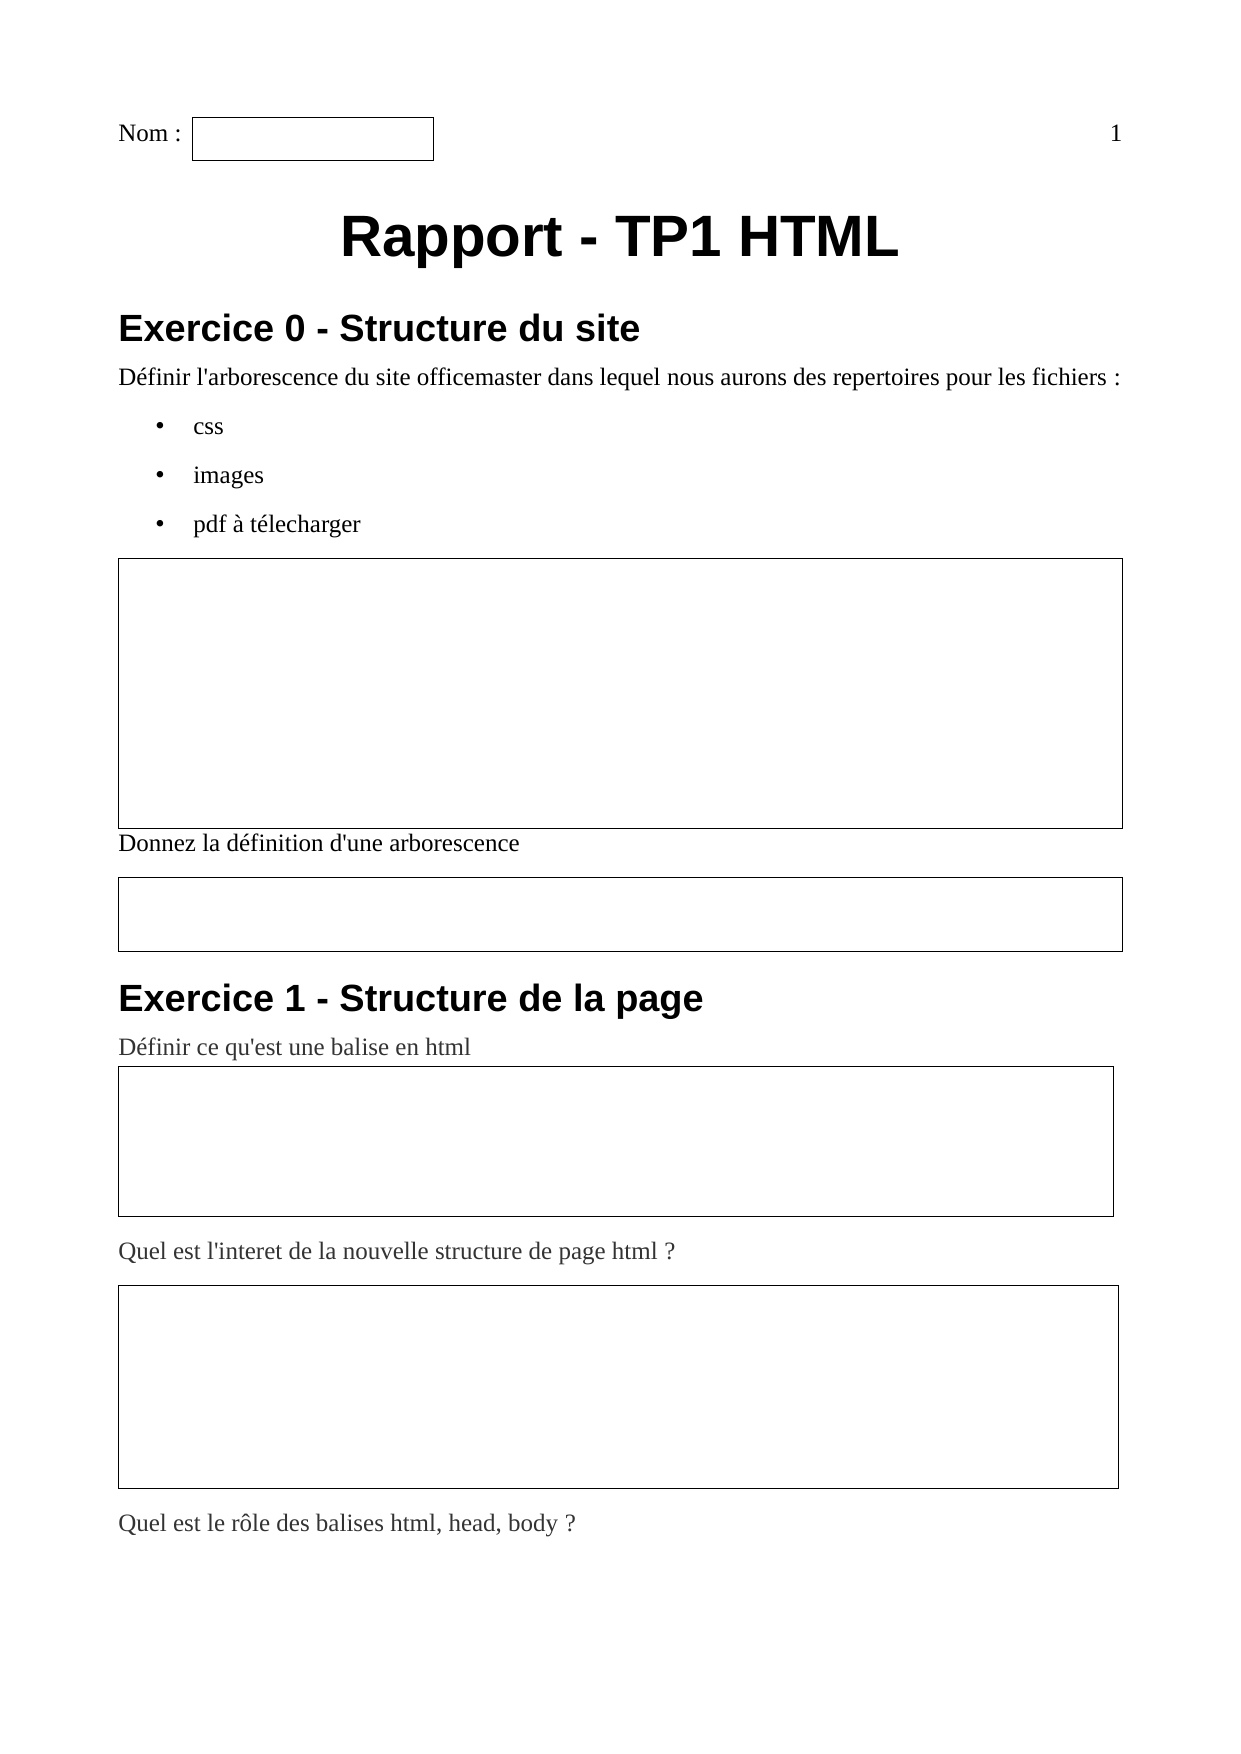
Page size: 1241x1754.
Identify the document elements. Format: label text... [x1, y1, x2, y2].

text Quel est l'interet de la nouvelle structure de page html ? [118, 1236, 1122, 1265]
list images [156, 460, 1122, 489]
subtitle Exercice 1 - Structure de la page [118, 976, 1122, 1019]
title Rapport - TP1 HTML [118, 201, 1122, 268]
text Définir l'arborescence du site officemaster dans lequel nous aurons des repertoires pour les fichiers : [118, 362, 1122, 391]
subtitle Exercice 0 - Structure du site [118, 306, 1122, 349]
text Quel est le rôle des balises html, head, body ? [118, 1508, 1122, 1537]
text Donnez la définition d'une arborescence [118, 829, 1122, 857]
text Définir ce qu'est une balise en html [118, 1032, 1122, 1216]
list pdf à télecharger [156, 509, 1122, 538]
list css [156, 411, 1122, 440]
